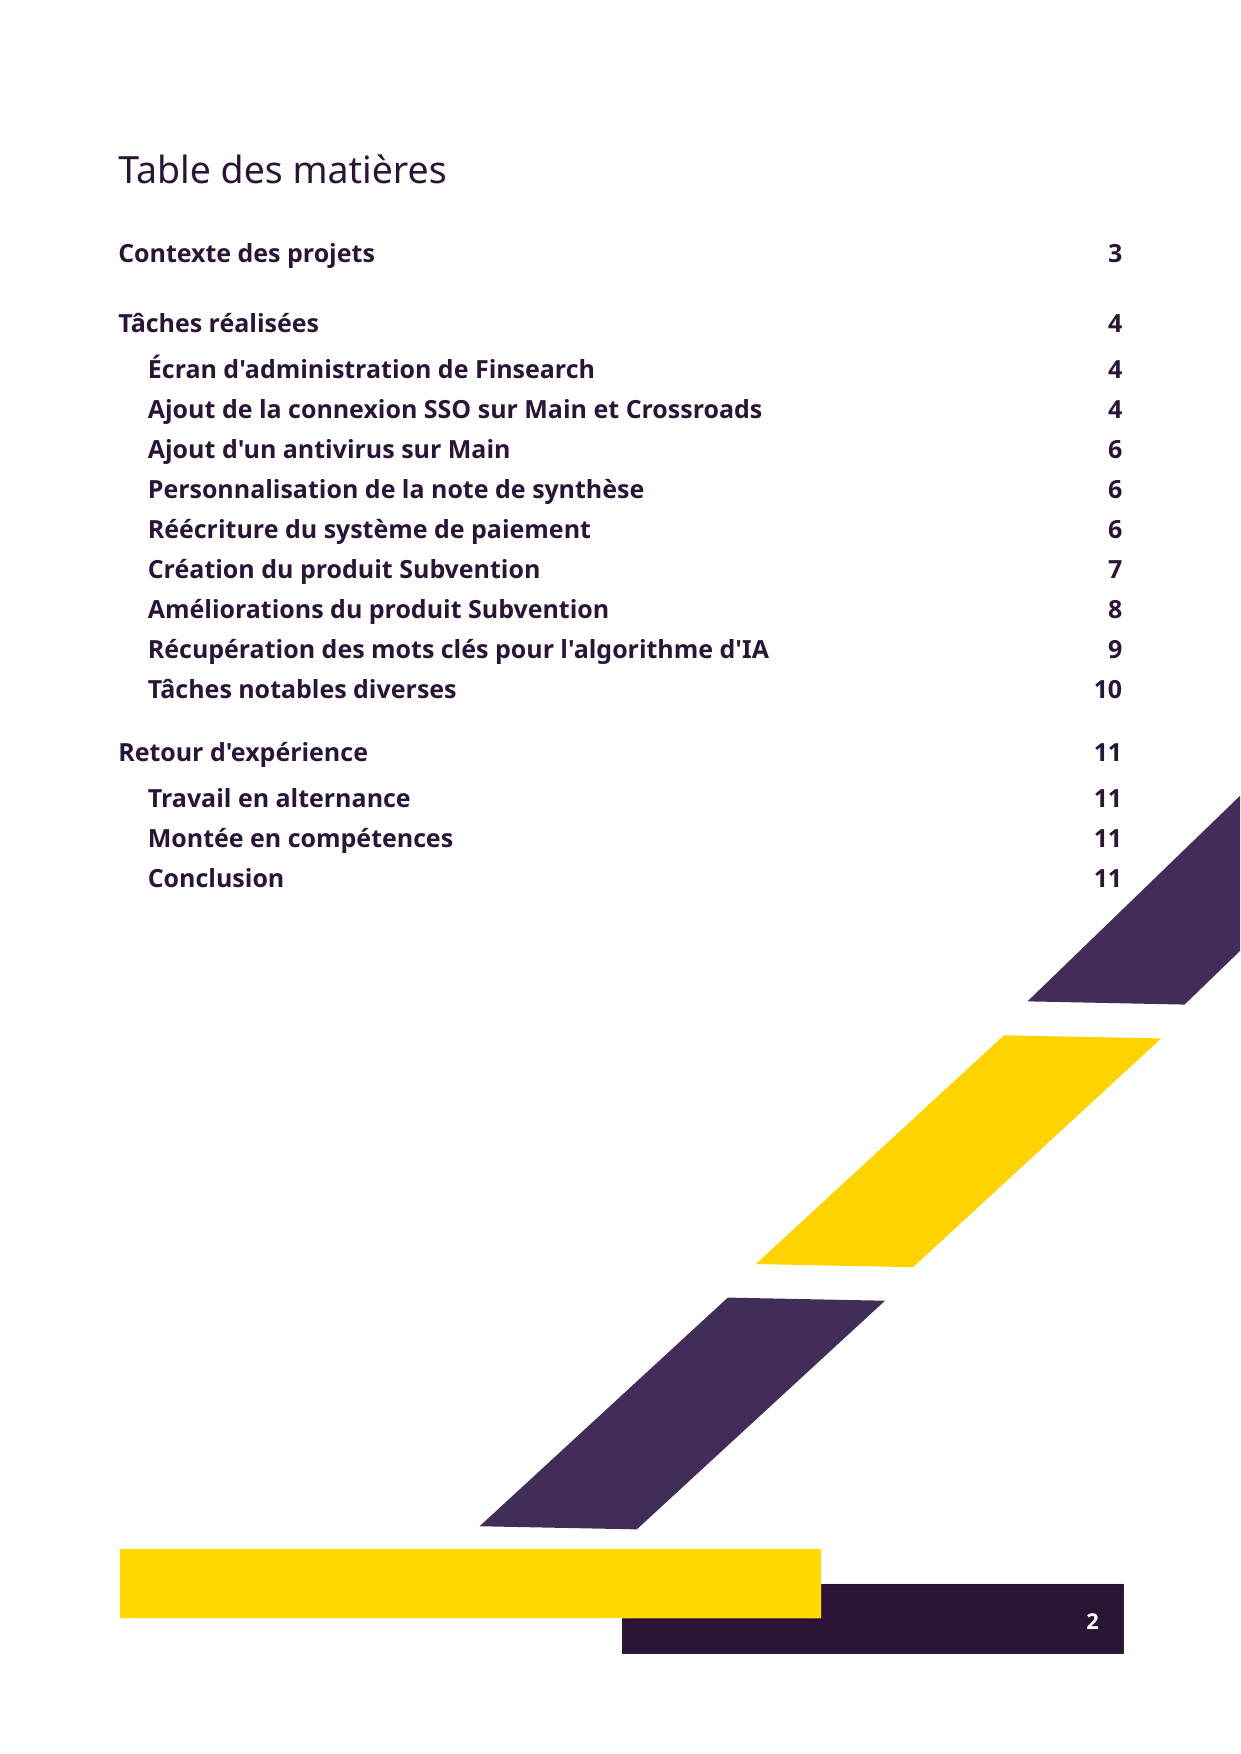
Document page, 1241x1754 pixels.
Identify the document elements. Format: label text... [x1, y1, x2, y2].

text Tâches réalisées 4 [118, 306, 1122, 340]
subtitle Table des matières [118, 143, 1122, 194]
text Travail en alternance 11 [148, 781, 1122, 815]
text Création du produit Subvention 7 [148, 552, 1122, 586]
text Réécriture du système de paiement 6 [148, 512, 1122, 546]
text Contexte des projets 3 [118, 236, 1122, 270]
text Conclusion 11 [148, 861, 1122, 895]
text Récupération des mots clés pour l'algorithme d'IA 9 [148, 632, 1122, 666]
text Tâches notables diverses 10 [148, 672, 1122, 706]
text Personnalisation de la note de synthèse 6 [148, 472, 1122, 506]
text Ajout de la connexion SSO sur Main et Crossroads 4 [148, 392, 1122, 426]
text Retour d'expérience 11 [118, 735, 1122, 769]
picture [119, 1549, 1124, 1654]
text Montée en compétences 11 [148, 821, 1122, 855]
text Ajout d'un antivirus sur Main 6 [148, 432, 1122, 466]
text Écran d'administration de Finsearch 4 [148, 352, 1122, 386]
text Améliorations du produit Subvention 8 [148, 592, 1122, 626]
